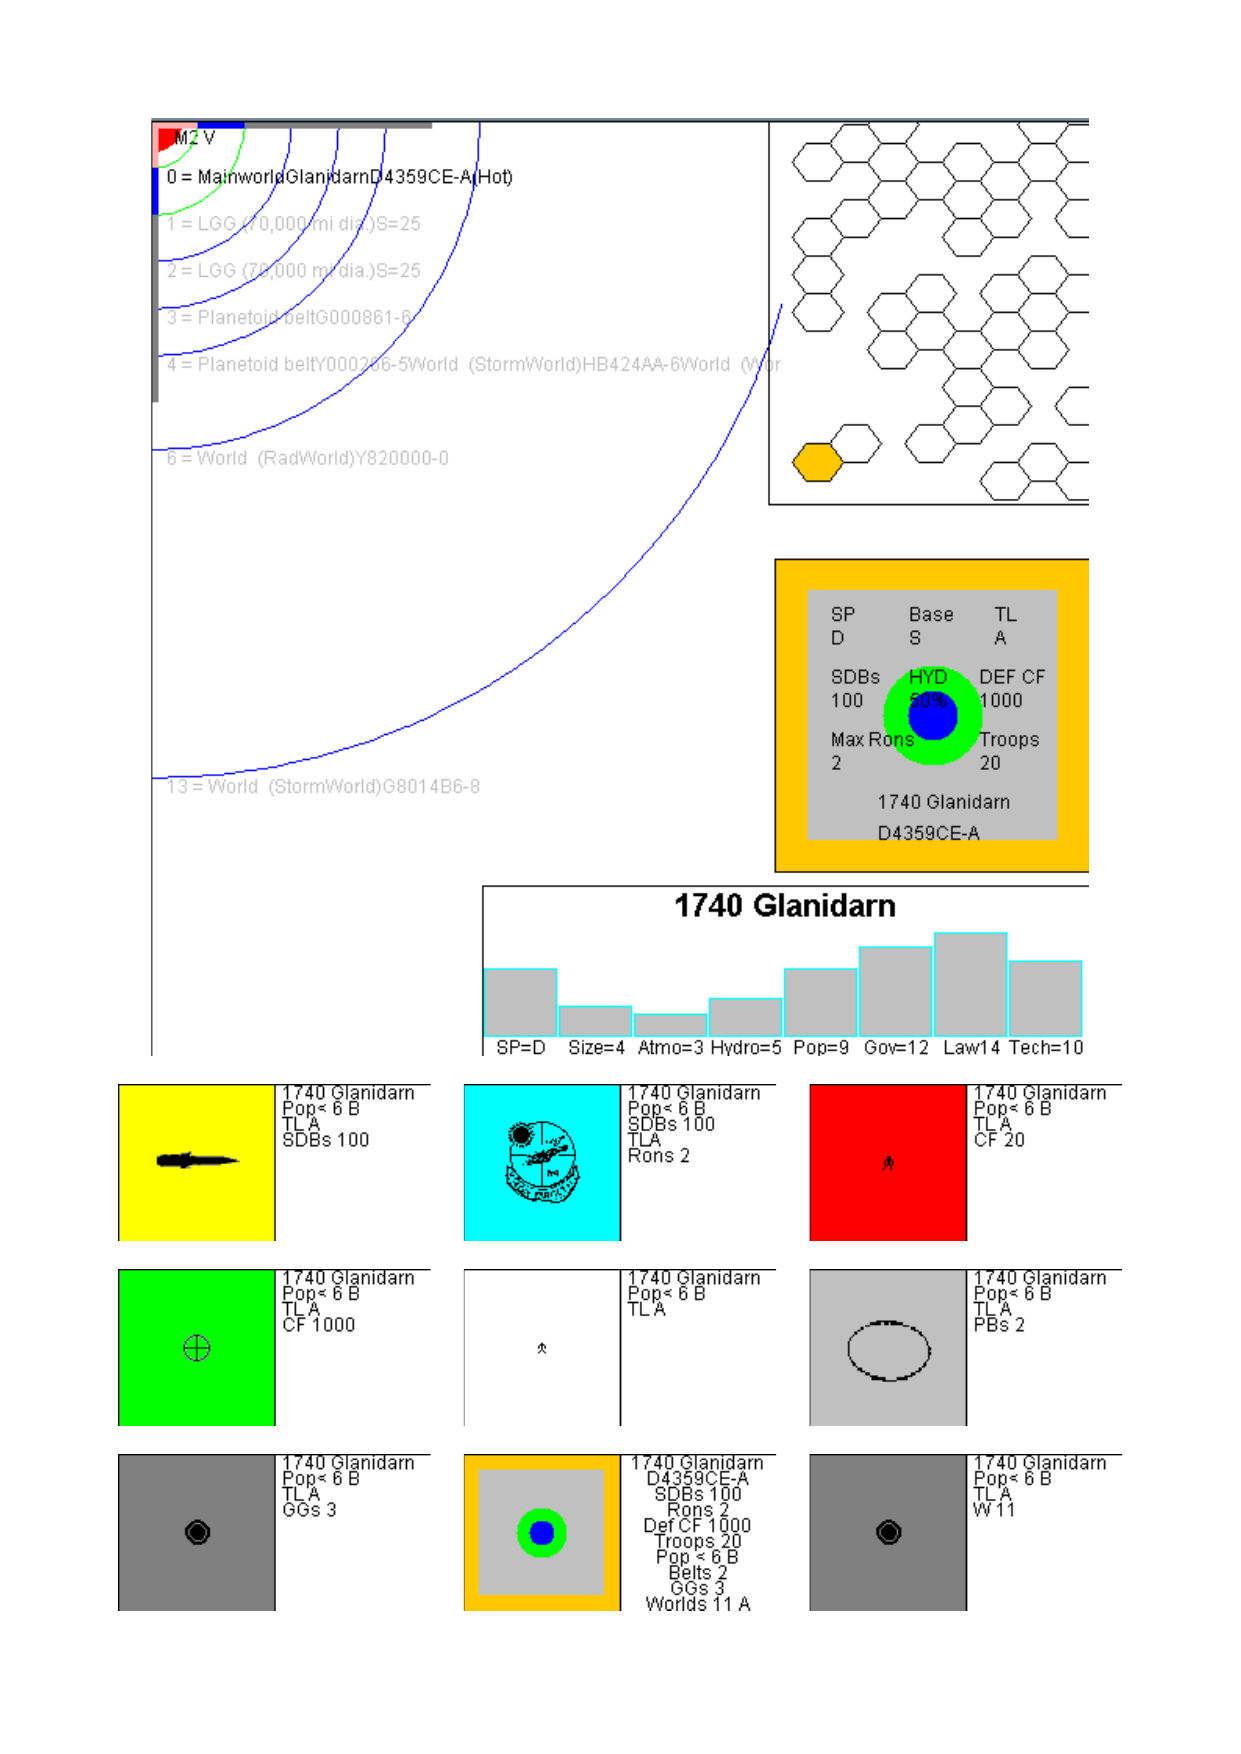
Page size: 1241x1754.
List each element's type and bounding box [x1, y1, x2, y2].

picture [809, 1269, 1123, 1426]
picture [118, 1454, 431, 1611]
picture [118, 1084, 431, 1241]
picture [463, 1454, 777, 1611]
picture [463, 1084, 777, 1241]
picture [809, 1454, 1123, 1611]
picture [463, 1269, 777, 1426]
picture [151, 118, 1089, 1056]
picture [118, 1269, 431, 1426]
picture [809, 1084, 1123, 1241]
